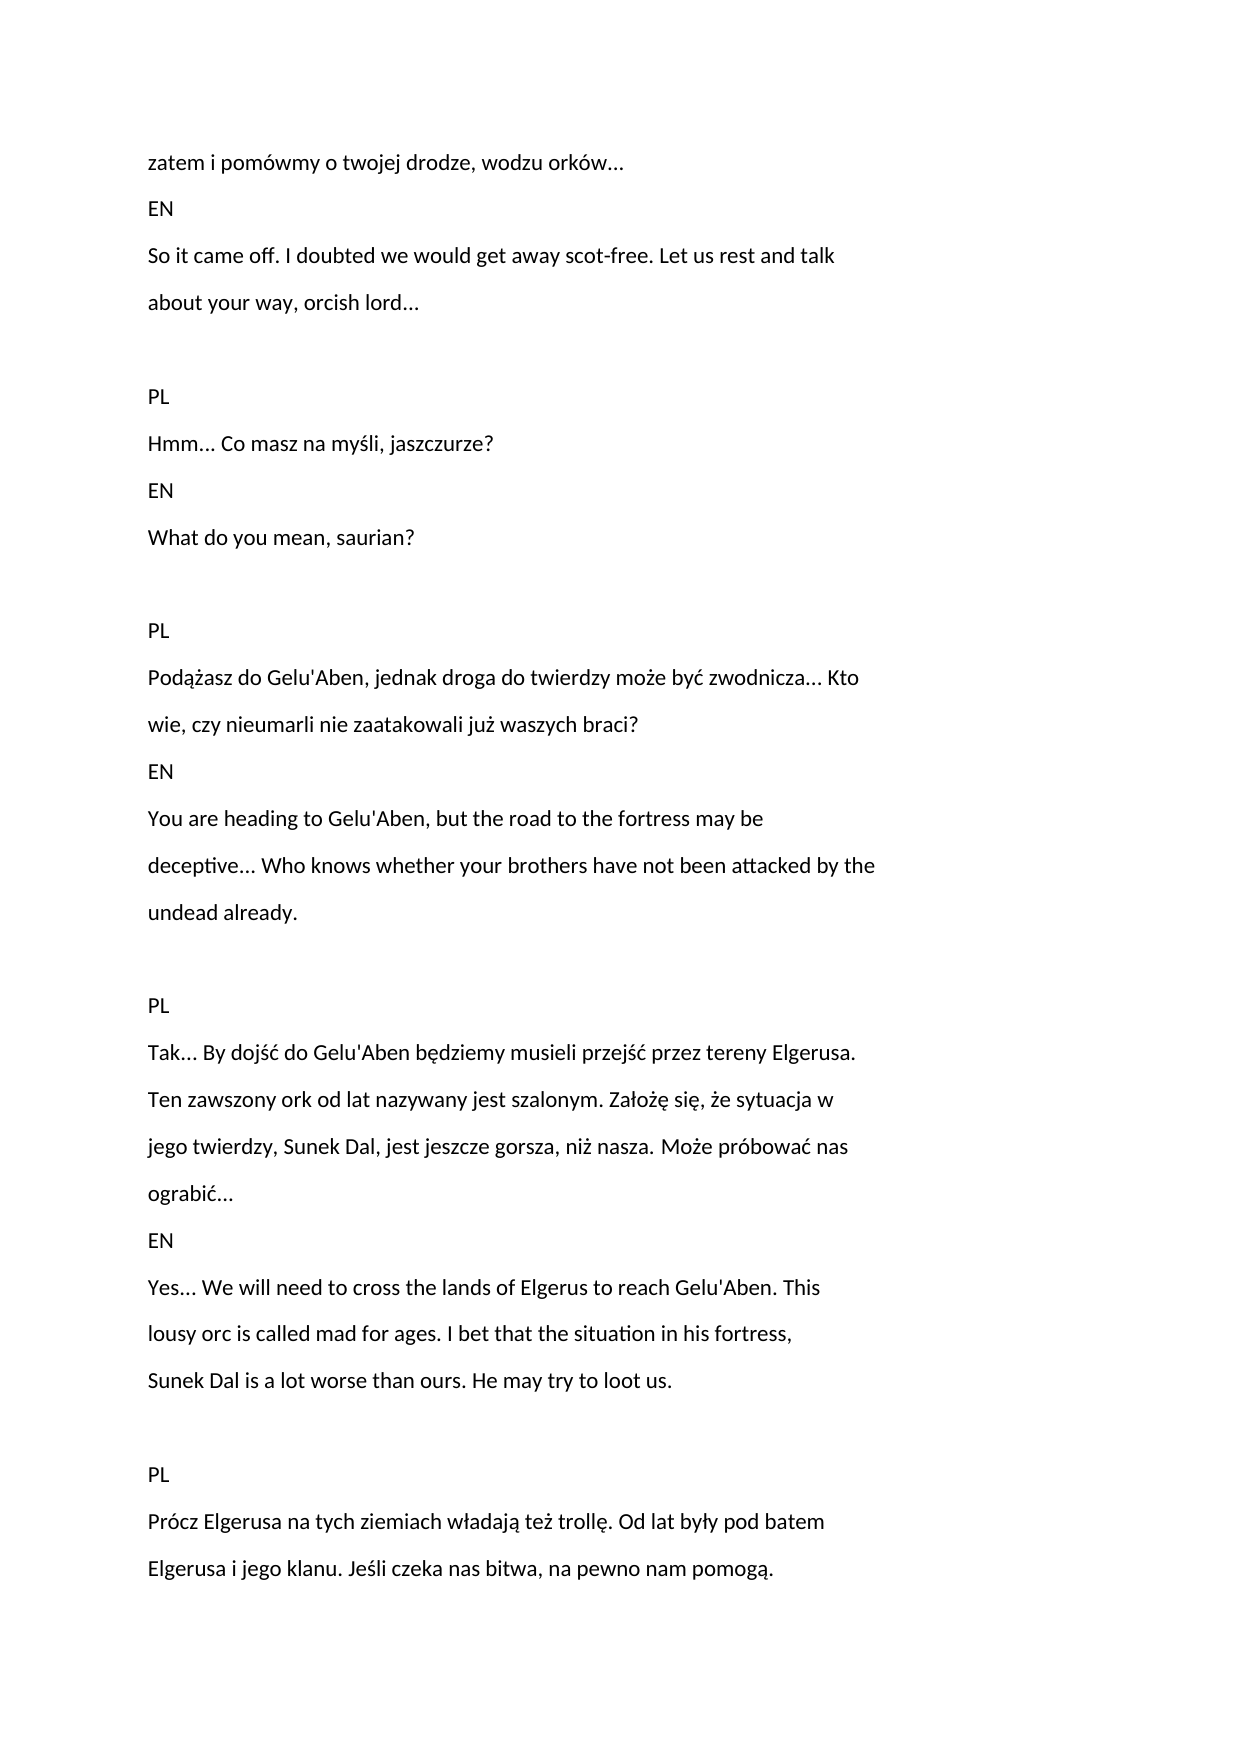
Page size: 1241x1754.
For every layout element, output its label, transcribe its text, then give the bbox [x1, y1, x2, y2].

text EN [148, 476, 1093, 504]
text Ten zawszony ork od lat nazywany jest szalonym. Założę się, że sytuacja w [148, 1085, 1093, 1113]
text about your way, orcish lord... [148, 288, 1093, 316]
text PL [148, 616, 1093, 644]
text EN [148, 1226, 1093, 1254]
text Prócz Elgerusa na tych ziemiach władają też trollę. Od lat były pod batem [148, 1507, 1093, 1535]
text lousy orc is called mad for ages. I bet that the situation in his fortress, [148, 1319, 1093, 1347]
text jego twierdzy, Sunek Dal, jest jeszcze gorsza, niż nasza. Może próbować nas [148, 1132, 1093, 1160]
text What do you mean, saurian? [148, 523, 1093, 551]
text Hmm... Co masz na myśli, jaszczurze? [148, 429, 1093, 457]
text EN [148, 194, 1093, 222]
text PL [148, 1460, 1093, 1488]
text deceptive... Who knows whether your brothers have not been attacked by the [148, 851, 1093, 879]
text Elgerusa i jego klanu. Jeśli czeka nas bitwa, na pewno nam pomogą. [148, 1554, 1093, 1582]
text Podążasz do Gelu'Aben, jednak droga do twierdzy może być zwodnicza... Kto [148, 663, 1093, 691]
text PL [148, 382, 1093, 410]
text Sunek Dal is a lot worse than ours. He may try to loot us. [148, 1366, 1093, 1394]
text EN [148, 757, 1093, 785]
text Tak... By dojść do Gelu'Aben będziemy musieli przejść przez tereny Elgerusa. [148, 1038, 1093, 1066]
text You are heading to Gelu'Aben, but the road to the fortress may be [148, 804, 1093, 832]
text wie, czy nieumarli nie zaatakowali już waszych braci? [148, 710, 1093, 738]
text ograbić... [148, 1179, 1093, 1207]
text So it came off. I doubted we would get away scot-free. Let us rest and talk [148, 241, 1093, 269]
text PL [148, 991, 1093, 1019]
text undead already. [148, 898, 1093, 926]
text Yes... We will need to cross the lands of Elgerus to reach Gelu'Aben. This [148, 1273, 1093, 1301]
text zatem i pomówmy o twojej drodze, wodzu orków... [148, 148, 1093, 176]
